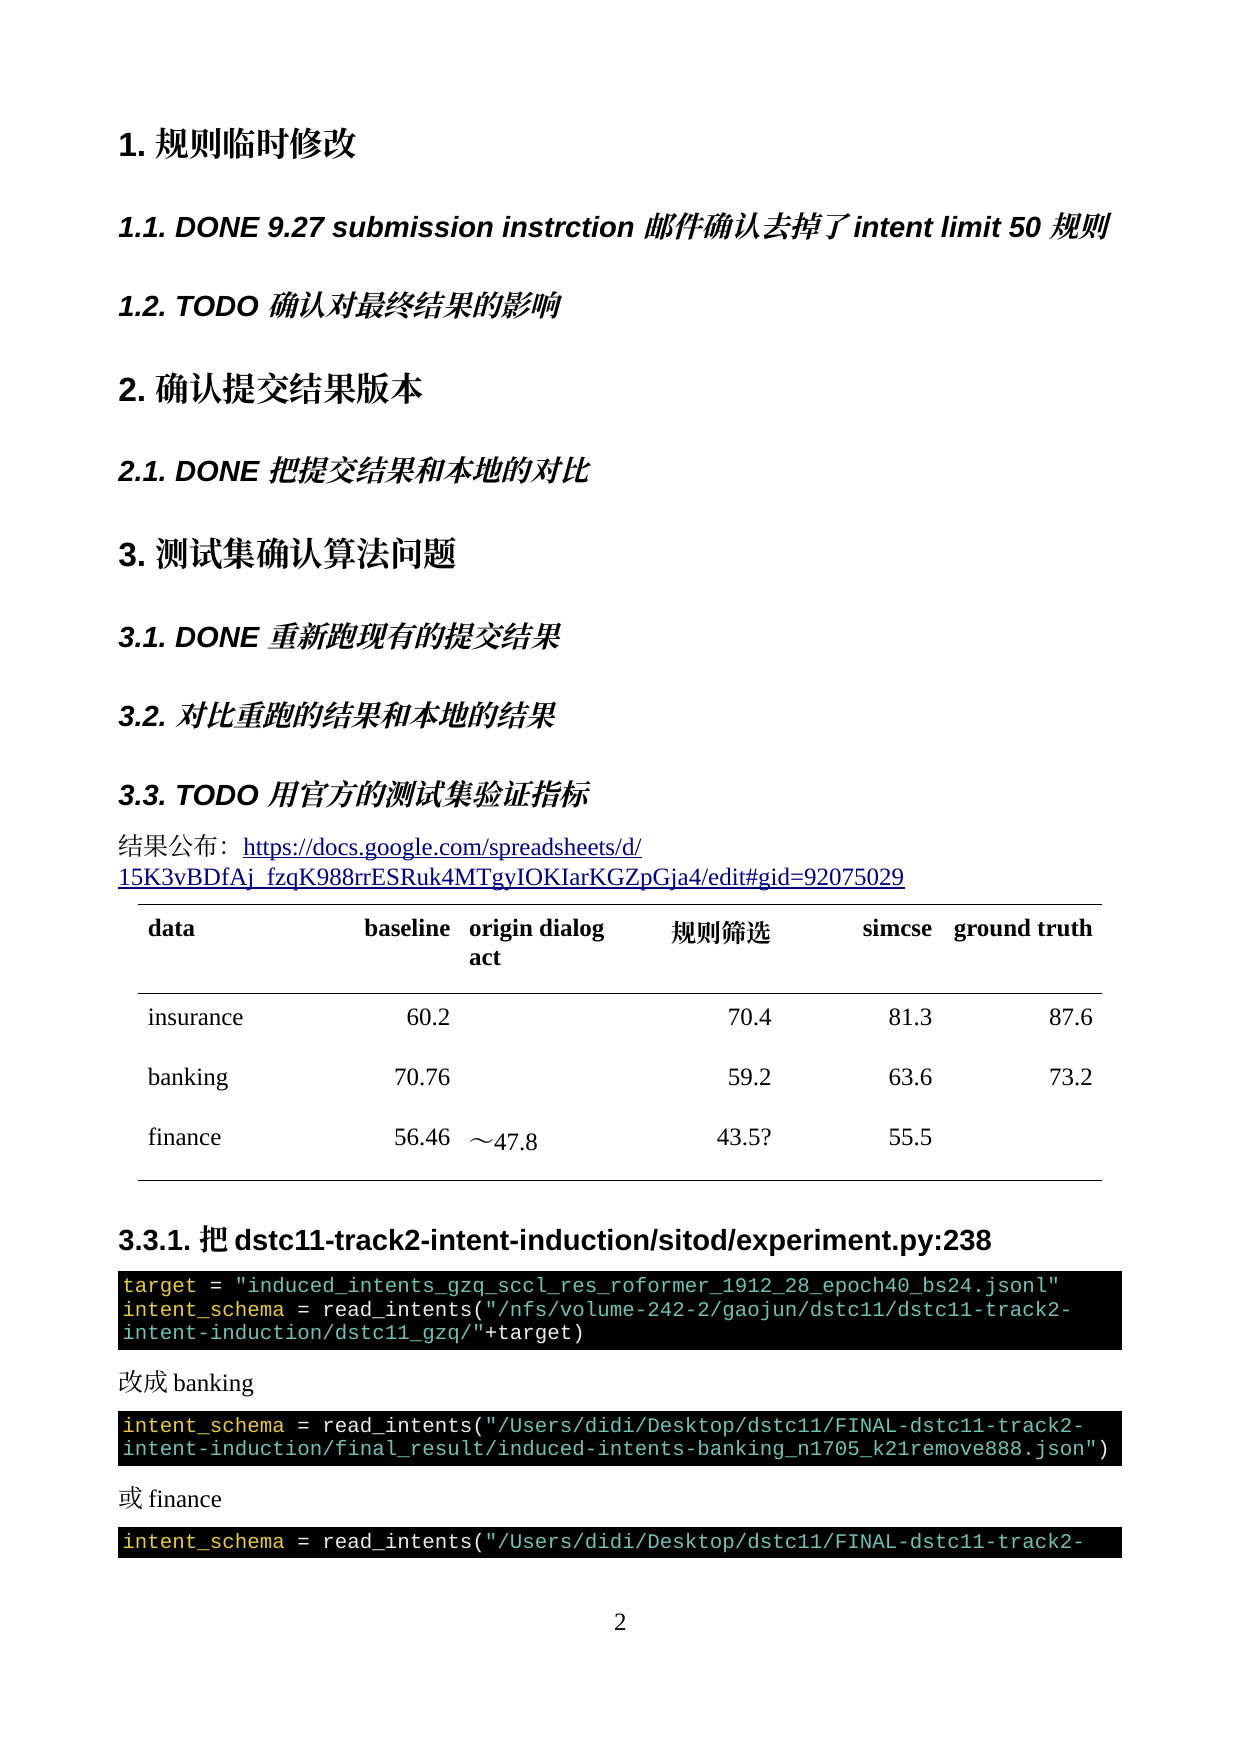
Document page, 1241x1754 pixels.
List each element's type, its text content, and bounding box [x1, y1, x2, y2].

table_cell 55.5 [781, 1113, 941, 1180]
table_header origin dialog act [460, 905, 620, 993]
table_cell [460, 1053, 620, 1113]
text 或finance [118, 1478, 1122, 1514]
table_cell 70.4 [620, 994, 781, 1053]
table_header 规则筛选 [620, 905, 781, 993]
table_cell 56.46 [299, 1113, 459, 1180]
text intent_schema = read_intents("/Users/didi/Desktop/dstc11/FINAL-dstc11-track2-intent-induction/final_result/induced-intents-banking_n1705_k21remove888.json") [119, 1412, 1121, 1465]
table_cell 81.3 [781, 994, 941, 1053]
text target = "induced_intents_gzq_sccl_res_roformer_1912_28_epoch40_bs24.jsonl" [119, 1272, 1121, 1295]
table_header data [138, 905, 299, 993]
table_cell finance [138, 1113, 299, 1180]
table_cell banking [138, 1053, 299, 1113]
table_cell ～47.8 [460, 1113, 620, 1180]
subtitle 把dstc11-track2-intent-induction/sitod/experiment.py:238 [118, 1217, 1122, 1259]
subtitle TODO 用官方的测试集验证指标 [118, 772, 1122, 814]
text 结果公布：https://docs.google.com/spreadsheets/d/15K3vBDfAj_fzqK988rrESRuk4MTgyIOKIarKGZpGja4/edit#gid=92075029 [118, 827, 1122, 891]
subtitle 规则临时修改 [118, 118, 1122, 166]
table_header ground truth [941, 905, 1102, 993]
table_cell [941, 1113, 1102, 1180]
subtitle DONE 重新跑现有的提交结果 [118, 613, 1122, 655]
table_cell 60.2 [299, 994, 459, 1053]
table_cell 59.2 [620, 1053, 781, 1113]
table_cell insurance [138, 994, 299, 1053]
table_cell [460, 994, 620, 1053]
table_cell 43.5? [620, 1113, 781, 1180]
subtitle 确认提交结果版本 [118, 363, 1122, 411]
subtitle 测试集确认算法问题 [118, 528, 1122, 576]
table_cell 63.6 [781, 1053, 941, 1113]
text intent_schema = read_intents("/Users/didi/Desktop/dstc11/FINAL-dstc11-track2- [119, 1528, 1121, 1557]
table_cell 73.2 [941, 1053, 1102, 1113]
text 改成banking [118, 1362, 1122, 1398]
subtitle DONE 把提交结果和本地的对比 [118, 448, 1122, 490]
table_header simcse [781, 905, 941, 993]
table_cell 87.6 [941, 994, 1102, 1053]
subtitle DONE 9.27 submission instrction 邮件确认去掉了intent limit 50 规则 [118, 204, 1122, 246]
table_header baseline [299, 905, 459, 993]
text intent_schema = read_intents("/nfs/volume-242-2/gaojun/dstc11/dstc11-track2-intent-induction/dstc11_gzq/"+target) [119, 1295, 1121, 1349]
subtitle TODO 确认对最终结果的影响 [118, 283, 1122, 325]
subtitle 对比重跑的结果和本地的结果 [118, 693, 1122, 735]
table_cell 70.76 [299, 1053, 459, 1113]
